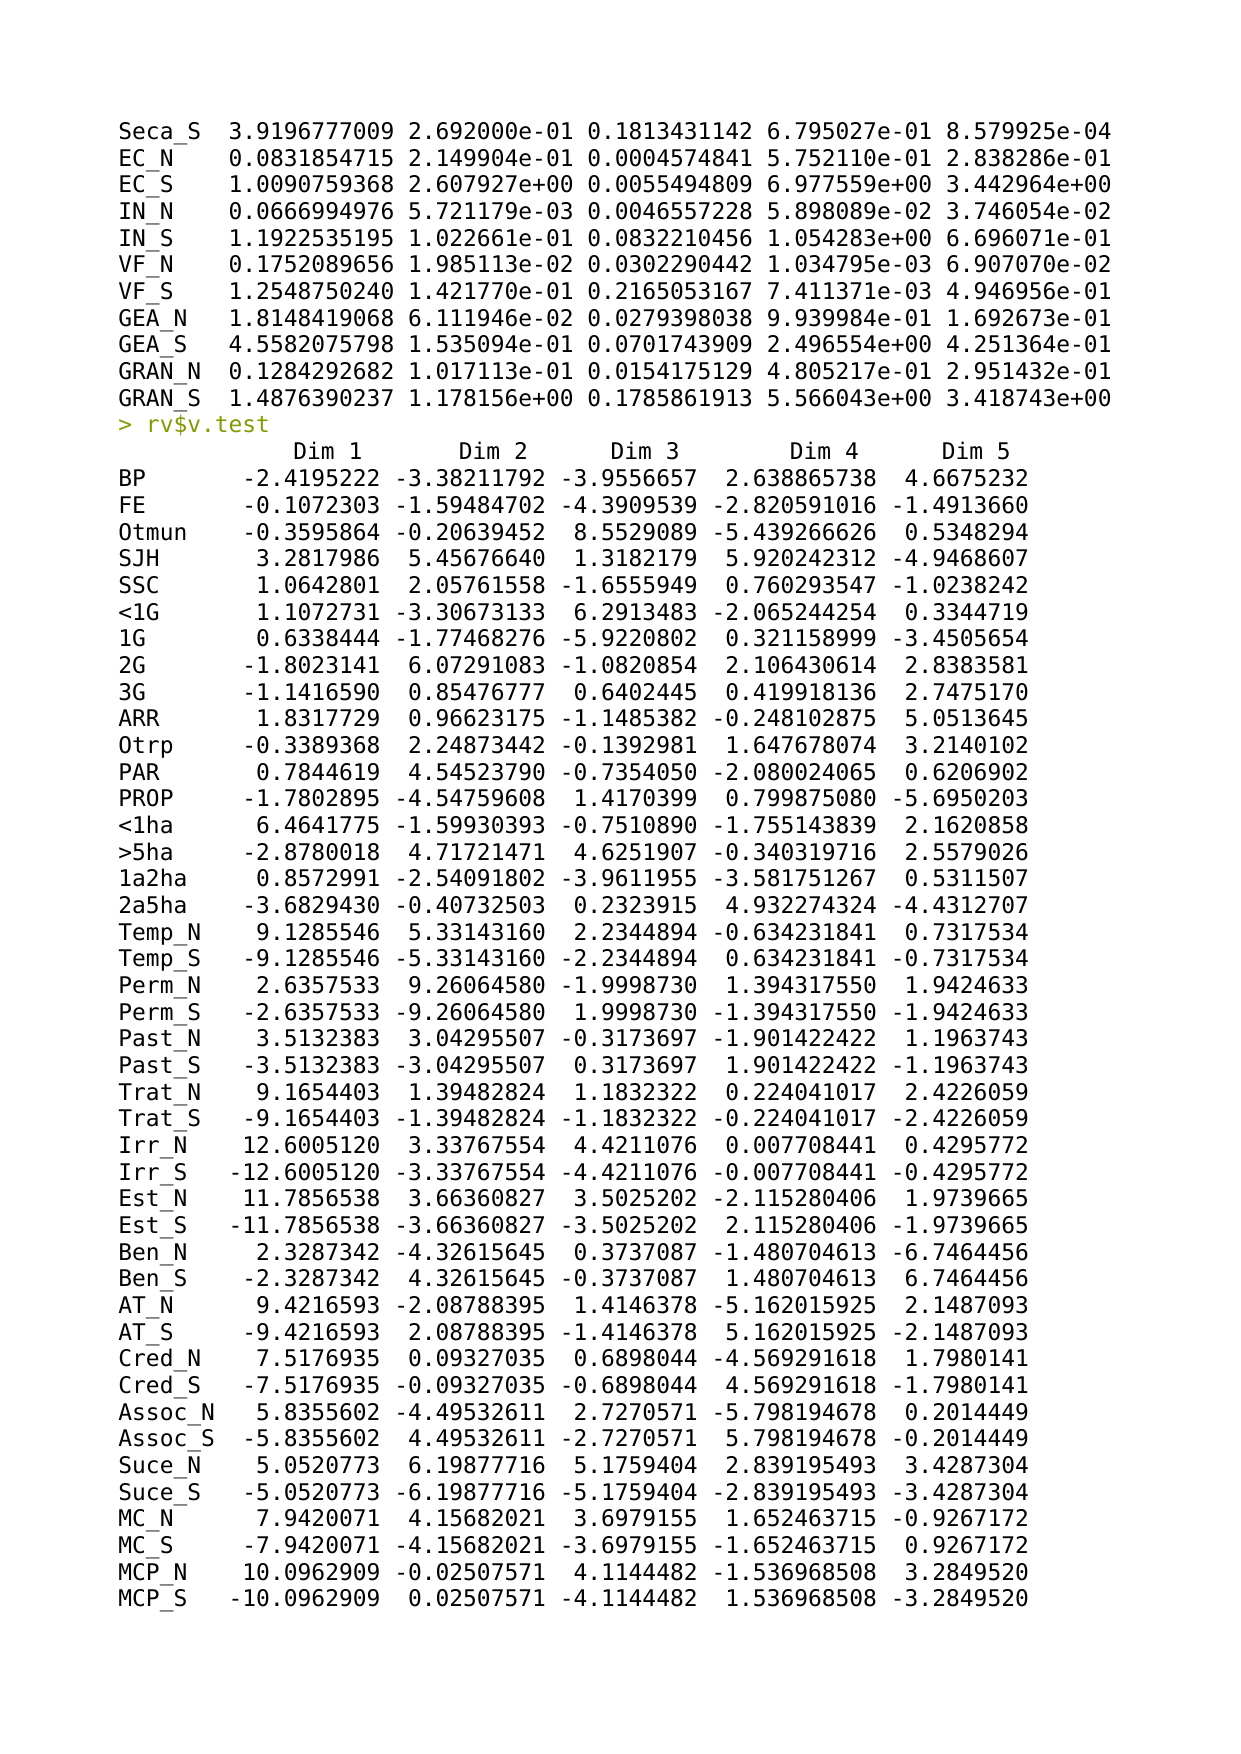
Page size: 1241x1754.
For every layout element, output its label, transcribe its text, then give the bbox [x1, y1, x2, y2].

text GEA_S 4.5582075798 1.535094e-01 0.0701743909 2.496554e+00 4.251364e-01 [118, 331, 1122, 358]
text Trat_N 9.1654403 1.39482824 1.1832322 0.224041017 2.4226059 [118, 1079, 1122, 1106]
text GEA_N 1.8148419068 6.111946e-02 0.0279398038 9.939984e-01 1.692673e-01 [118, 305, 1122, 331]
text Irr_N 12.6005120 3.33767554 4.4211076 0.007708441 0.4295772 [118, 1132, 1122, 1159]
text Suce_S -5.0520773 -6.19877716 -5.1759404 -2.839195493 -3.4287304 [118, 1479, 1122, 1506]
text Irr_S -12.6005120 -3.33767554 -4.4211076 -0.007708441 -0.4295772 [118, 1159, 1122, 1186]
text IN_S 1.1922535195 1.022661e-01 0.0832210456 1.054283e+00 6.696071e-01 [118, 225, 1122, 251]
text 2a5ha -3.6829430 -0.40732503 0.2323915 4.932274324 -4.4312707 [118, 892, 1122, 919]
text Assoc_S -5.8355602 4.49532611 -2.7270571 5.798194678 -0.2014449 [118, 1426, 1122, 1452]
text GRAN_S 1.4876390237 1.178156e+00 0.1785861913 5.566043e+00 3.418743e+00 [118, 385, 1122, 411]
text AT_S -9.4216593 2.08788395 -1.4146378 5.162015925 -2.1487093 [118, 1319, 1122, 1346]
text Ben_N 2.3287342 -4.32615645 0.3737087 -1.480704613 -6.7464456 [118, 1239, 1122, 1266]
text > rv$v.test [118, 411, 1122, 438]
text BP -2.4195222 -3.38211792 -3.9556657 2.638865738 4.6675232 [118, 466, 1122, 492]
text EC_N 0.0831854715 2.149904e-01 0.0004574841 5.752110e-01 2.838286e-01 [118, 145, 1122, 171]
text Perm_S -2.6357533 -9.26064580 1.9998730 -1.394317550 -1.9424633 [118, 999, 1122, 1026]
text Perm_N 2.6357533 9.26064580 -1.9998730 1.394317550 1.9424633 [118, 972, 1122, 999]
text PAR 0.7844619 4.54523790 -0.7354050 -2.080024065 0.6206902 [118, 759, 1122, 786]
text EC_S 1.0090759368 2.607927e+00 0.0055494809 6.977559e+00 3.442964e+00 [118, 171, 1122, 198]
text Cred_N 7.5176935 0.09327035 0.6898044 -4.569291618 1.7980141 [118, 1346, 1122, 1372]
text VF_S 1.2548750240 1.421770e-01 0.2165053167 7.411371e-03 4.946956e-01 [118, 278, 1122, 305]
text AT_N 9.4216593 -2.08788395 1.4146378 -5.162015925 2.1487093 [118, 1292, 1122, 1319]
text Temp_S -9.1285546 -5.33143160 -2.2344894 0.634231841 -0.7317534 [118, 946, 1122, 972]
text 3G -1.1416590 0.85476777 0.6402445 0.419918136 2.7475170 [118, 679, 1122, 706]
text Est_S -11.7856538 -3.66360827 -3.5025202 2.115280406 -1.9739665 [118, 1212, 1122, 1239]
text Dim 1 Dim 2 Dim 3 Dim 4 Dim 5 [118, 438, 1122, 466]
text 1G 0.6338444 -1.77468276 -5.9220802 0.321158999 -3.4505654 [118, 626, 1122, 652]
text MCP_N 10.0962909 -0.02507571 4.1144482 -1.536968508 3.2849520 [118, 1559, 1122, 1586]
text Trat_S -9.1654403 -1.39482824 -1.1832322 -0.224041017 -2.4226059 [118, 1106, 1122, 1132]
text Ben_S -2.3287342 4.32615645 -0.3737087 1.480704613 6.7464456 [118, 1266, 1122, 1292]
text <1G 1.1072731 -3.30673133 6.2913483 -2.065244254 0.3344719 [118, 599, 1122, 626]
text Past_S -3.5132383 -3.04295507 0.3173697 1.901422422 -1.1963743 [118, 1052, 1122, 1079]
text SSC 1.0642801 2.05761558 -1.6555949 0.760293547 -1.0238242 [118, 572, 1122, 599]
text Seca_S 3.9196777009 2.692000e-01 0.1813431142 6.795027e-01 8.579925e-04 [118, 118, 1122, 145]
text GRAN_N 0.1284292682 1.017113e-01 0.0154175129 4.805217e-01 2.951432e-01 [118, 358, 1122, 385]
text >5ha -2.8780018 4.71721471 4.6251907 -0.340319716 2.5579026 [118, 839, 1122, 866]
text IN_N 0.0666994976 5.721179e-03 0.0046557228 5.898089e-02 3.746054e-02 [118, 198, 1122, 225]
text <1ha 6.4641775 -1.59930393 -0.7510890 -1.755143839 2.1620858 [118, 812, 1122, 839]
text MC_S -7.9420071 -4.15682021 -3.6979155 -1.652463715 0.9267172 [118, 1532, 1122, 1559]
text Temp_N 9.1285546 5.33143160 2.2344894 -0.634231841 0.7317534 [118, 919, 1122, 946]
text SJH 3.2817986 5.45676640 1.3182179 5.920242312 -4.9468607 [118, 546, 1122, 572]
text FE -0.1072303 -1.59484702 -4.3909539 -2.820591016 -1.4913660 [118, 492, 1122, 519]
text ARR 1.8317729 0.96623175 -1.1485382 -0.248102875 5.0513645 [118, 706, 1122, 732]
text Assoc_N 5.8355602 -4.49532611 2.7270571 -5.798194678 0.2014449 [118, 1399, 1122, 1426]
text Otrp -0.3389368 2.24873442 -0.1392981 1.647678074 3.2140102 [118, 732, 1122, 759]
text PROP -1.7802895 -4.54759608 1.4170399 0.799875080 -5.6950203 [118, 786, 1122, 812]
text VF_N 0.1752089656 1.985113e-02 0.0302290442 1.034795e-03 6.907070e-02 [118, 251, 1122, 278]
text 1a2ha 0.8572991 -2.54091802 -3.9611955 -3.581751267 0.5311507 [118, 866, 1122, 892]
text Otmun -0.3595864 -0.20639452 8.5529089 -5.439266626 0.5348294 [118, 519, 1122, 546]
text Past_N 3.5132383 3.04295507 -0.3173697 -1.901422422 1.1963743 [118, 1026, 1122, 1052]
text MC_N 7.9420071 4.15682021 3.6979155 1.652463715 -0.9267172 [118, 1506, 1122, 1532]
text 2G -1.8023141 6.07291083 -1.0820854 2.106430614 2.8383581 [118, 652, 1122, 679]
text Est_N 11.7856538 3.66360827 3.5025202 -2.115280406 1.9739665 [118, 1186, 1122, 1212]
text Suce_N 5.0520773 6.19877716 5.1759404 2.839195493 3.4287304 [118, 1452, 1122, 1479]
text Cred_S -7.5176935 -0.09327035 -0.6898044 4.569291618 -1.7980141 [118, 1372, 1122, 1399]
text MCP_S -10.0962909 0.02507571 -4.1144482 1.536968508 -3.2849520 [118, 1586, 1122, 1612]
